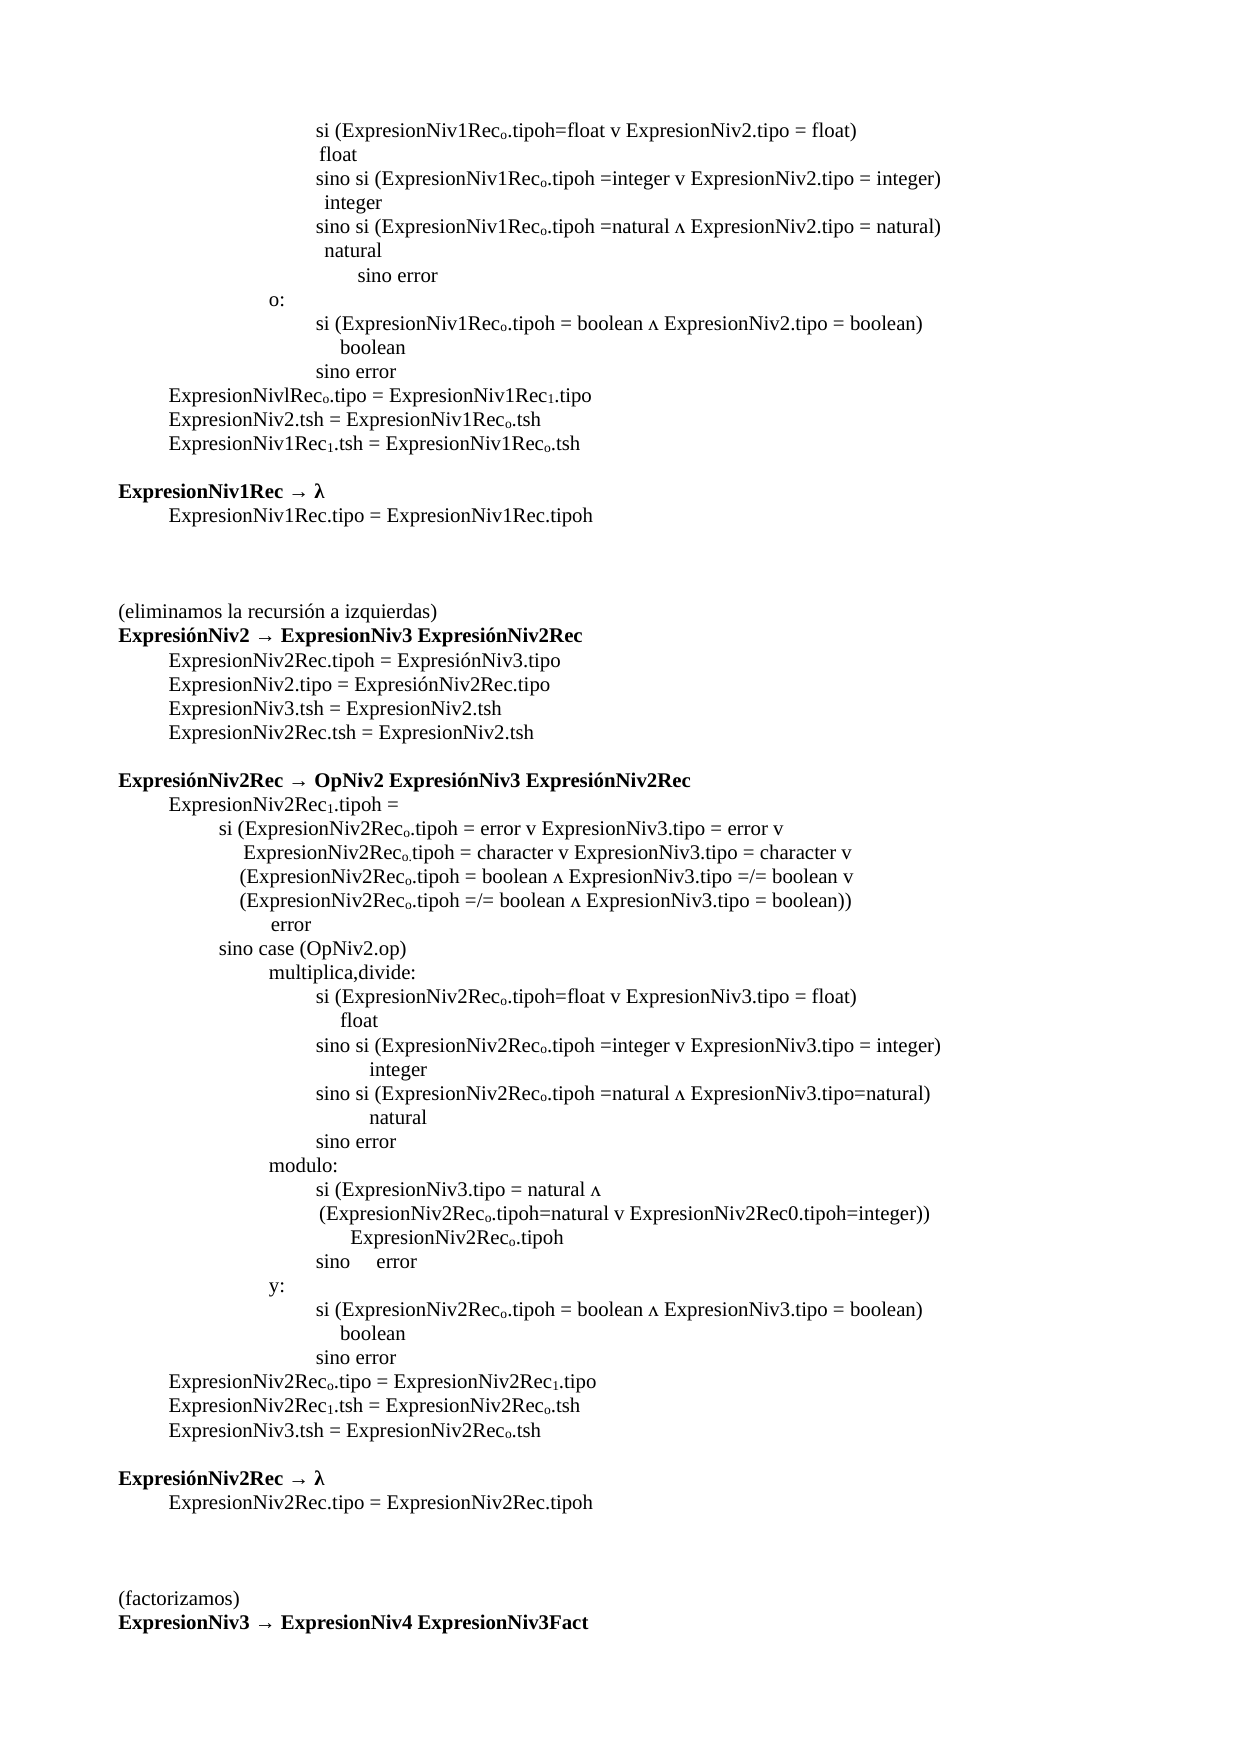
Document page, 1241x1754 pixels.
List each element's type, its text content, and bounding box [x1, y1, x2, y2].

text o: [118, 287, 1122, 311]
text ExpresionNiv2Rec.tipoh = ExpresiónNiv3.tipo [118, 647, 1122, 672]
text ExpresiónNiv2 → ExpresionNiv3 ExpresiónNiv2Rec [118, 623, 1122, 647]
text ExpresionNivlReco.tipo = ExpresionNiv1Rec1.tipo [118, 383, 1122, 407]
text sino error [118, 262, 1122, 287]
text integer [118, 1057, 1122, 1081]
text ExpresionNiv2.tsh = ExpresionNiv1Reco.tsh [118, 407, 1122, 431]
text ExpresionNiv1Rec.tipo = ExpresionNiv1Rec.tipoh [118, 503, 1122, 527]
text sino error [118, 1129, 1122, 1153]
text ExpresionNiv2Rec.tsh = ExpresionNiv2.tsh [118, 720, 1122, 744]
text sino si (ExpresionNiv1Reco.tipoh =natural ᴧ ExpresionNiv2.tipo = natural) [118, 214, 1122, 238]
text (ExpresionNiv2Reco.tipoh=natural v ExpresionNiv2Rec0.tipoh=integer)) [118, 1201, 1122, 1225]
text sino error [118, 1345, 1122, 1369]
text ExpresionNiv2Reco.tipo = ExpresionNiv2Rec1.tipo [118, 1369, 1122, 1393]
text (ExpresionNiv2Reco.tipoh =/= boolean ᴧ ExpresionNiv3.tipo = boolean)) [118, 888, 1122, 912]
text ExpresionNiv3.tsh = ExpresionNiv2Reco.tsh [118, 1417, 1122, 1442]
text ExpresionNiv1Rec1.tsh = ExpresionNiv1Reco.tsh [118, 431, 1122, 455]
text sino si (ExpresionNiv2Reco.tipoh =natural ᴧ ExpresionNiv3.tipo=natural) [118, 1081, 1122, 1105]
text sino si (ExpresionNiv1Reco.tipoh =integer v ExpresionNiv2.tipo = integer) [118, 166, 1122, 190]
text sino error [118, 359, 1122, 383]
text (ExpresionNiv2Reco.tipoh = boolean ᴧ ExpresionNiv3.tipo =/= boolean v [118, 864, 1122, 888]
text integer [118, 190, 1122, 214]
text sino error [118, 1249, 1122, 1273]
text si (ExpresionNiv1Reco.tipoh = boolean ᴧ ExpresionNiv2.tipo = boolean) [118, 311, 1122, 335]
text float [118, 1008, 1122, 1032]
text sino si (ExpresionNiv2Reco.tipoh =integer v ExpresionNiv3.tipo = integer) [118, 1032, 1122, 1057]
text ExpresionNiv2Rec1.tipoh = [118, 792, 1122, 816]
text ExpresionNiv3.tsh = ExpresionNiv2.tsh [118, 696, 1122, 720]
text si (ExpresionNiv3.tipo = natural ᴧ [118, 1177, 1122, 1201]
text (factorizamos) [118, 1586, 1122, 1610]
text ExpresiónNiv2Rec → λ [118, 1466, 1122, 1490]
text boolean [118, 335, 1122, 359]
text si (ExpresionNiv2Reco.tipoh=float v ExpresionNiv3.tipo = float) [118, 984, 1122, 1008]
text natural [118, 238, 1122, 262]
text ExpresionNiv2Rec1.tsh = ExpresionNiv2Reco.tsh [118, 1393, 1122, 1417]
text multiplica,divide: [118, 960, 1122, 984]
text ExpresionNiv2Reco.tipoh [118, 1225, 1122, 1249]
text si (ExpresionNiv1Reco.tipoh=float v ExpresionNiv2.tipo = float) [118, 118, 1122, 142]
text si (ExpresionNiv2Reco.tipoh = boolean ᴧ ExpresionNiv3.tipo = boolean) [118, 1297, 1122, 1321]
text ExpresiónNiv2Rec → OpNiv2 ExpresiónNiv3 ExpresiónNiv2Rec [118, 768, 1122, 792]
text ExpresionNiv2Rec.tipo = ExpresionNiv2Rec.tipoh [118, 1490, 1122, 1514]
text ExpresionNiv3 → ExpresionNiv4 ExpresionNiv3Fact [118, 1610, 1122, 1634]
text ExpresionNiv2Reco.tipoh = character v ExpresionNiv3.tipo = character v [118, 840, 1122, 864]
text float [118, 142, 1122, 166]
text boolean [118, 1321, 1122, 1345]
text ExpresionNiv2.tipo = ExpresiónNiv2Rec.tipo [118, 672, 1122, 696]
text (eliminamos la recursión a izquierdas) [118, 599, 1122, 623]
text natural [118, 1105, 1122, 1129]
text sino case (OpNiv2.op) [118, 936, 1122, 960]
text error [118, 912, 1122, 936]
text si (ExpresionNiv2Reco.tipoh = error v ExpresionNiv3.tipo = error v [118, 816, 1122, 840]
text y: [118, 1273, 1122, 1297]
text modulo: [118, 1153, 1122, 1177]
text ExpresionNiv1Rec → λ [118, 479, 1122, 503]
